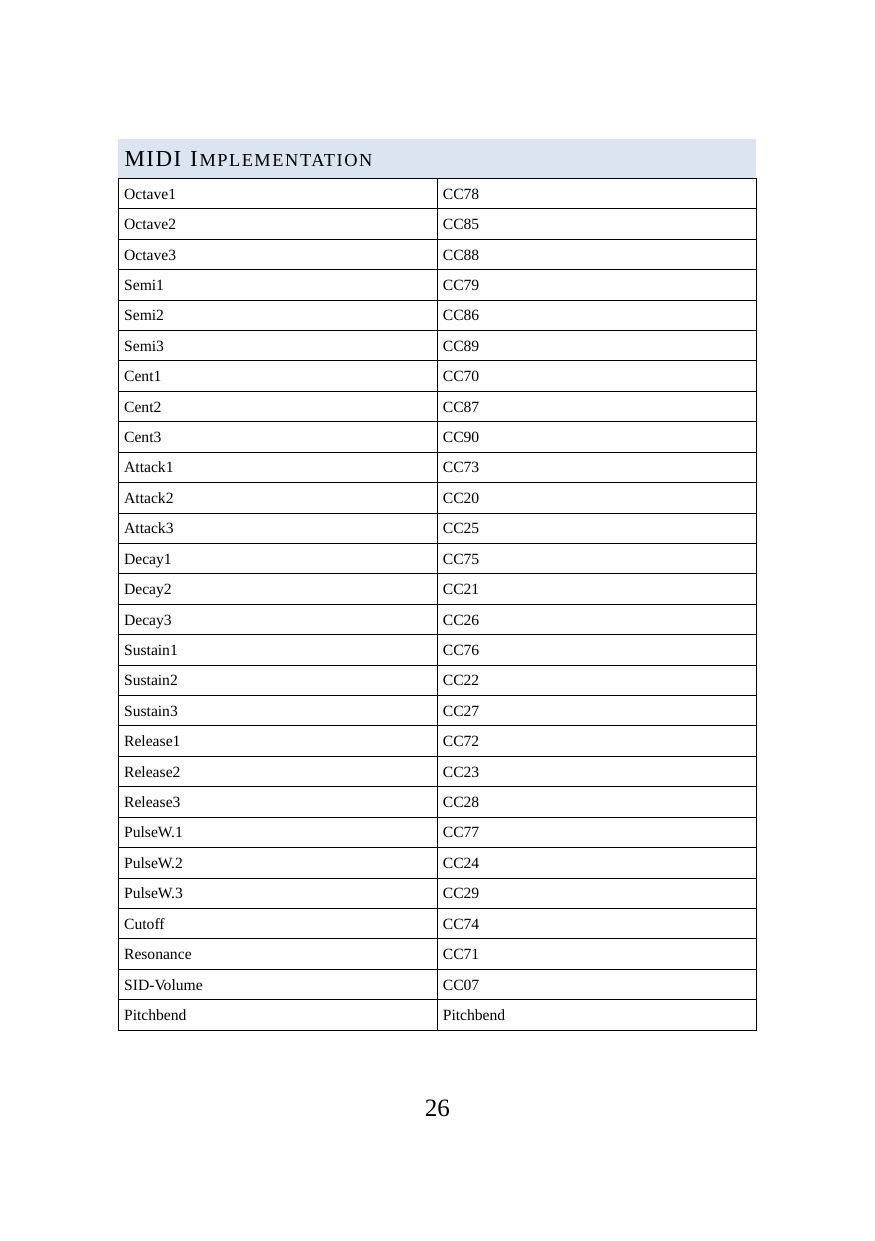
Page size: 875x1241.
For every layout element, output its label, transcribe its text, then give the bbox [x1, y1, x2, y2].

table_cell CC20 [438, 483, 756, 512]
table_cell CC85 [438, 209, 756, 239]
table_cell SID-Volume [119, 970, 437, 999]
table_cell Semi1 [119, 270, 437, 299]
table_cell Sustain3 [119, 696, 437, 725]
table_cell CC90 [438, 422, 756, 452]
table_cell CC89 [438, 331, 756, 360]
table_cell Cent1 [119, 361, 437, 391]
table_cell Resonance [119, 939, 437, 969]
table_cell CC79 [438, 270, 756, 299]
table_cell CC77 [438, 818, 756, 847]
table_cell Pitchbend [438, 1000, 756, 1029]
table_cell Release1 [119, 726, 437, 756]
table_cell CC25 [438, 514, 756, 543]
table_cell CC70 [438, 361, 756, 391]
table_cell Pitchbend [119, 1000, 437, 1029]
table_cell CC28 [438, 787, 756, 817]
table_cell CC71 [438, 939, 756, 969]
table_cell CC72 [438, 726, 756, 756]
table_cell CC88 [438, 240, 756, 269]
table_cell CC07 [438, 970, 756, 999]
table_cell Attack1 [119, 453, 437, 482]
table_cell Semi3 [119, 331, 437, 360]
table_cell Decay2 [119, 574, 437, 604]
table_cell CC21 [438, 574, 756, 604]
table_cell Attack2 [119, 483, 437, 512]
table_cell CC76 [438, 635, 756, 664]
table_cell CC86 [438, 301, 756, 330]
table_cell Octave3 [119, 240, 437, 269]
table_cell Decay3 [119, 605, 437, 634]
table_cell Cent2 [119, 392, 437, 421]
subtitle MIDI Implementation [124, 145, 750, 172]
table_cell PulseW.3 [119, 879, 437, 908]
table_cell Release2 [119, 757, 437, 786]
table_cell CC23 [438, 757, 756, 786]
table_cell Release3 [119, 787, 437, 817]
table_cell CC75 [438, 544, 756, 573]
table_cell Decay1 [119, 544, 437, 573]
table_cell Cutoff [119, 909, 437, 938]
table_cell CC22 [438, 666, 756, 695]
table_cell PulseW.2 [119, 848, 437, 877]
table_cell Octave2 [119, 209, 437, 239]
table_cell Cent3 [119, 422, 437, 452]
table_cell CC73 [438, 453, 756, 482]
table_cell PulseW.1 [119, 818, 437, 847]
table_cell Sustain1 [119, 635, 437, 664]
table_cell CC24 [438, 848, 756, 877]
table_cell Sustain2 [119, 666, 437, 695]
table_cell CC26 [438, 605, 756, 634]
table_cell CC87 [438, 392, 756, 421]
table_header Octave1 [119, 179, 437, 208]
table_header CC78 [438, 179, 756, 208]
table_cell Attack3 [119, 514, 437, 543]
table_cell CC29 [438, 879, 756, 908]
table_cell Semi2 [119, 301, 437, 330]
table_cell CC74 [438, 909, 756, 938]
table_cell CC27 [438, 696, 756, 725]
